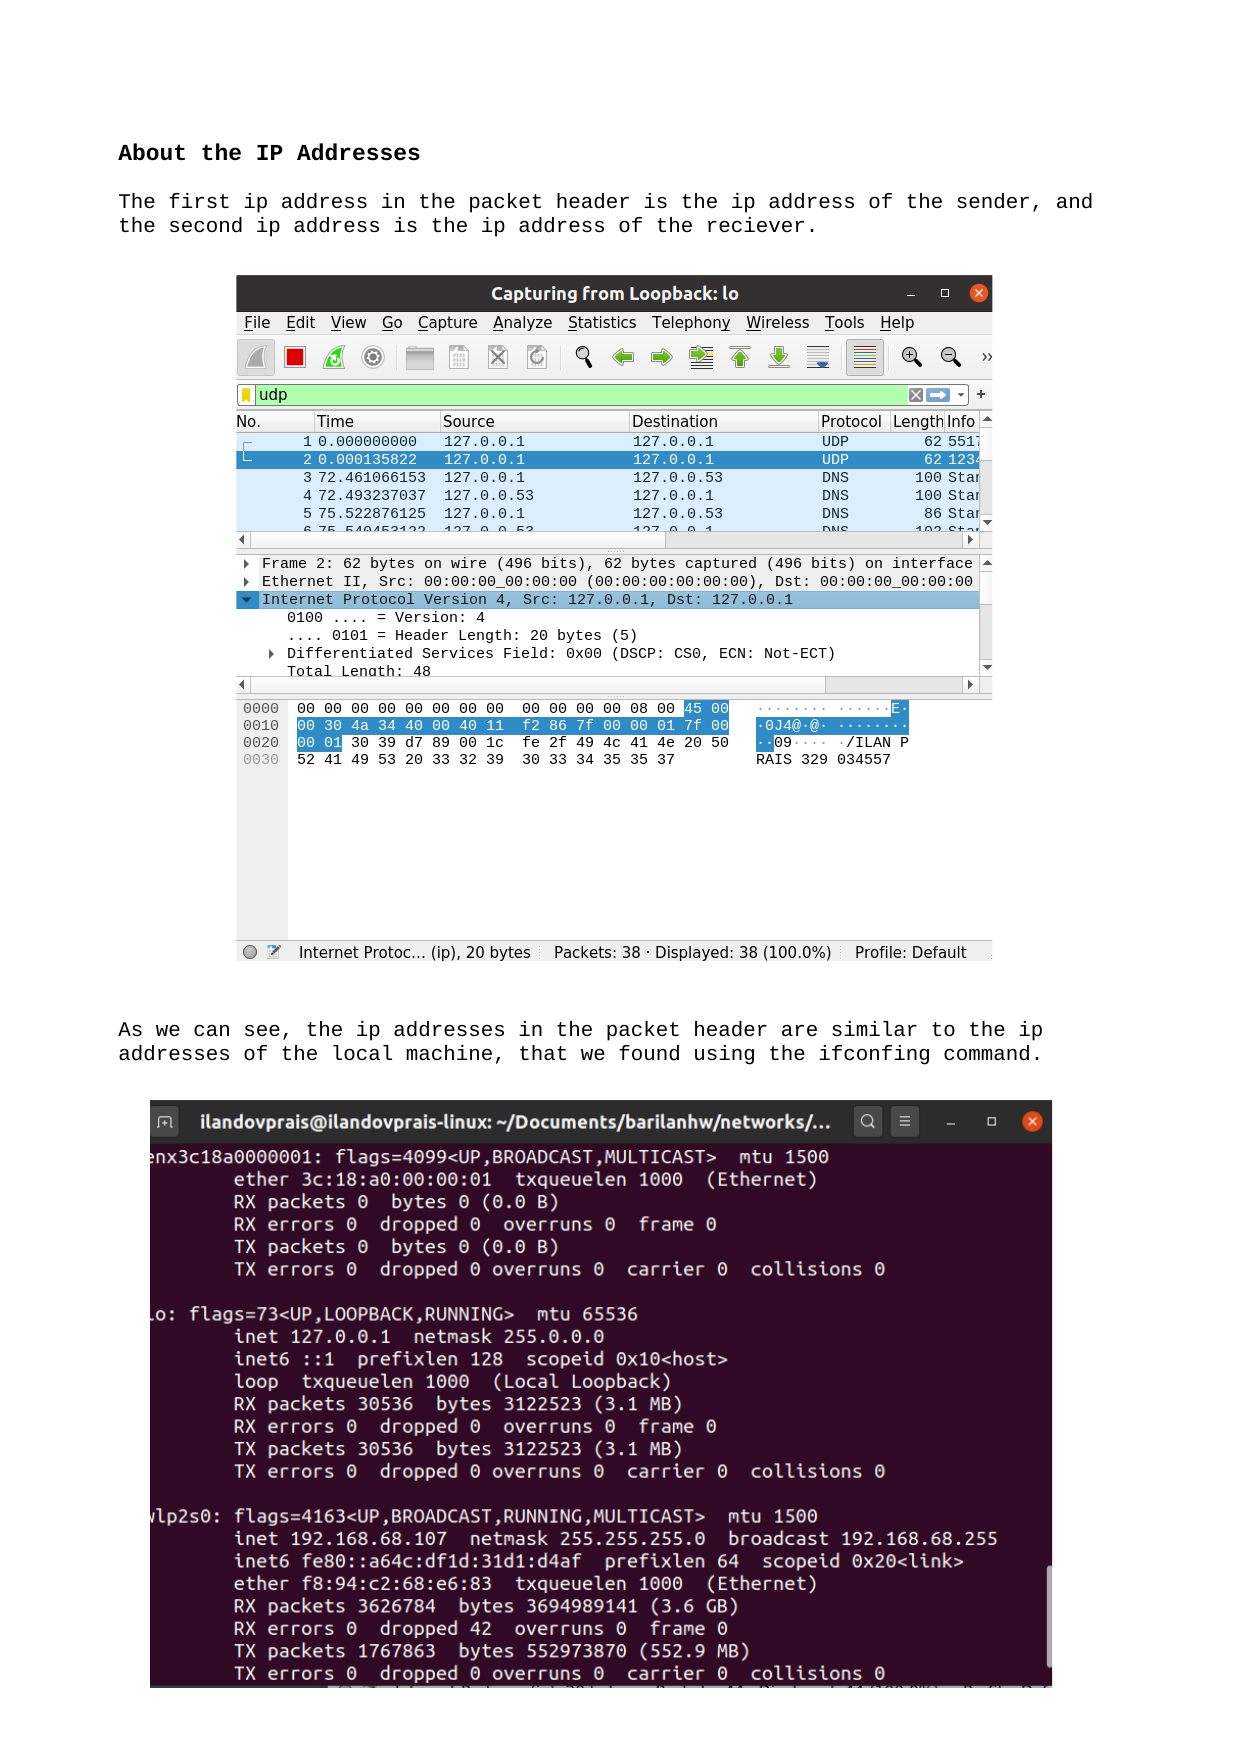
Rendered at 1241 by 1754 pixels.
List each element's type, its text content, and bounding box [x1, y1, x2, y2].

text About the IP Addresses [118, 142, 1122, 168]
text As we can see, the ip addresses in the packet header are similar to the ip addresses of the local machine, that we found using the ifconfing command. [118, 1019, 1122, 1066]
picture [150, 1100, 1053, 1688]
text The first ip address in the packet header is the ip address of the sender, and the second ip address is the ip address of the reciever. [118, 191, 1122, 239]
picture [236, 275, 993, 961]
